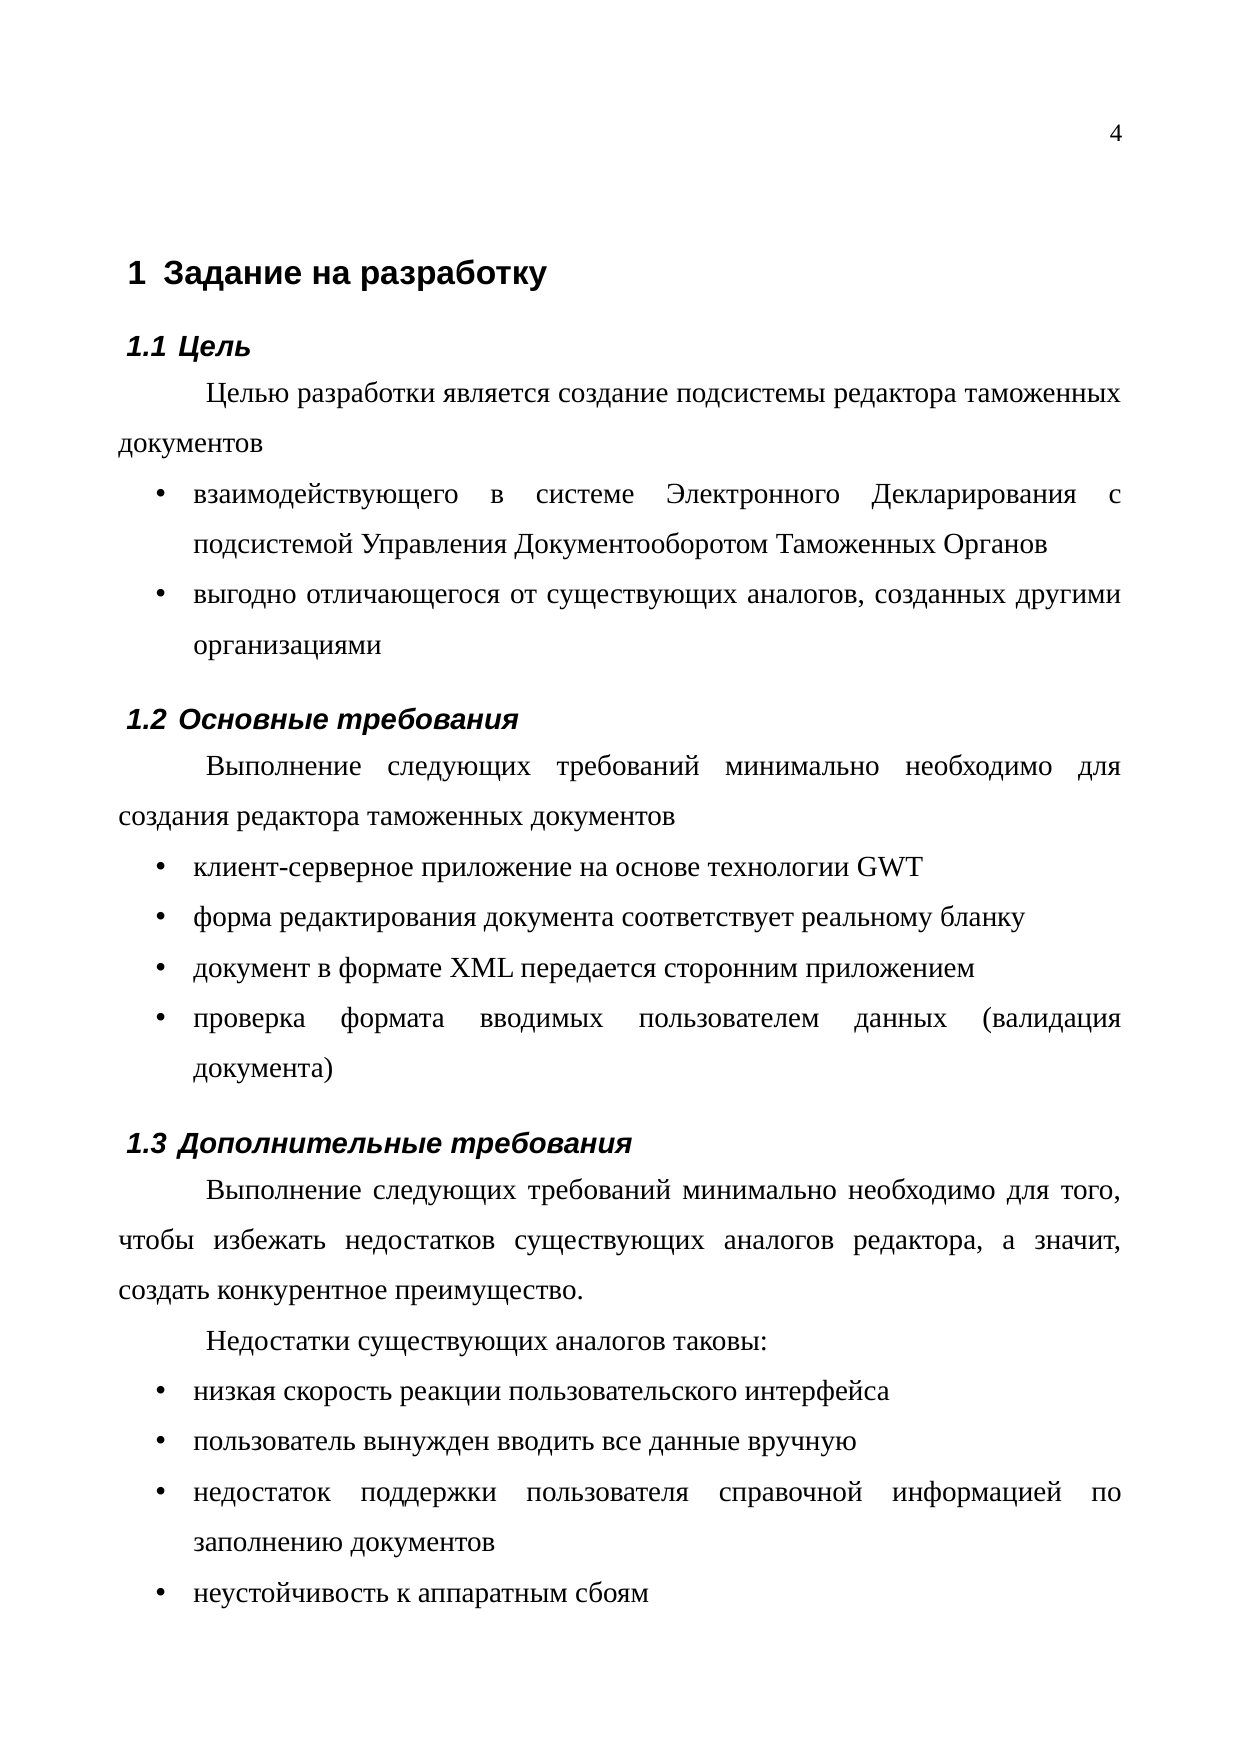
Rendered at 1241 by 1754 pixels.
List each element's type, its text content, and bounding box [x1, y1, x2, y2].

list недостаток поддержки пользователя справочной информацией по заполнению документов [156, 1474, 1122, 1558]
subtitle Основные требования [118, 702, 1122, 736]
subtitle Задание на разработку [118, 253, 1122, 292]
list проверка формата вводимых пользователем данных (валидация документа) [156, 1000, 1122, 1084]
subtitle Цель [118, 329, 1122, 363]
list клиент-серверное приложение на основе технологии GWT [156, 849, 1122, 882]
list документ в формате XML передается сторонним приложением [156, 950, 1122, 983]
list низкая скорость реакции пользовательского интерфейса [156, 1373, 1122, 1407]
text Выполнение следующих требований минимально необходимо для того, чтобы избежать недостатков существующих аналогов редактора, а значит, создать конкурентное преимущество. [118, 1172, 1122, 1306]
list выгодно отличающегося от существующих аналогов, созданных другими организациями [156, 576, 1122, 660]
list пользователь вынужден вводить все данные вручную [156, 1423, 1122, 1457]
text Выполнение следующих требований минимально необходимо для создания редактора таможенных документов [118, 748, 1122, 832]
list неустойчивость к аппаратным сбоям [156, 1575, 1122, 1608]
subtitle Дополнительные требования [118, 1126, 1122, 1159]
text Недостатки существующих аналогов таковы: [118, 1323, 1122, 1356]
text Целью разработки является создание подсистемы редактора таможенных документов [118, 375, 1122, 459]
list взаимодействующего в системе Электронного Декларирования с подсистемой Управления Документооборотом Таможенных Органов [156, 476, 1122, 560]
list форма редактирования документа соответствует реальному бланку [156, 899, 1122, 933]
